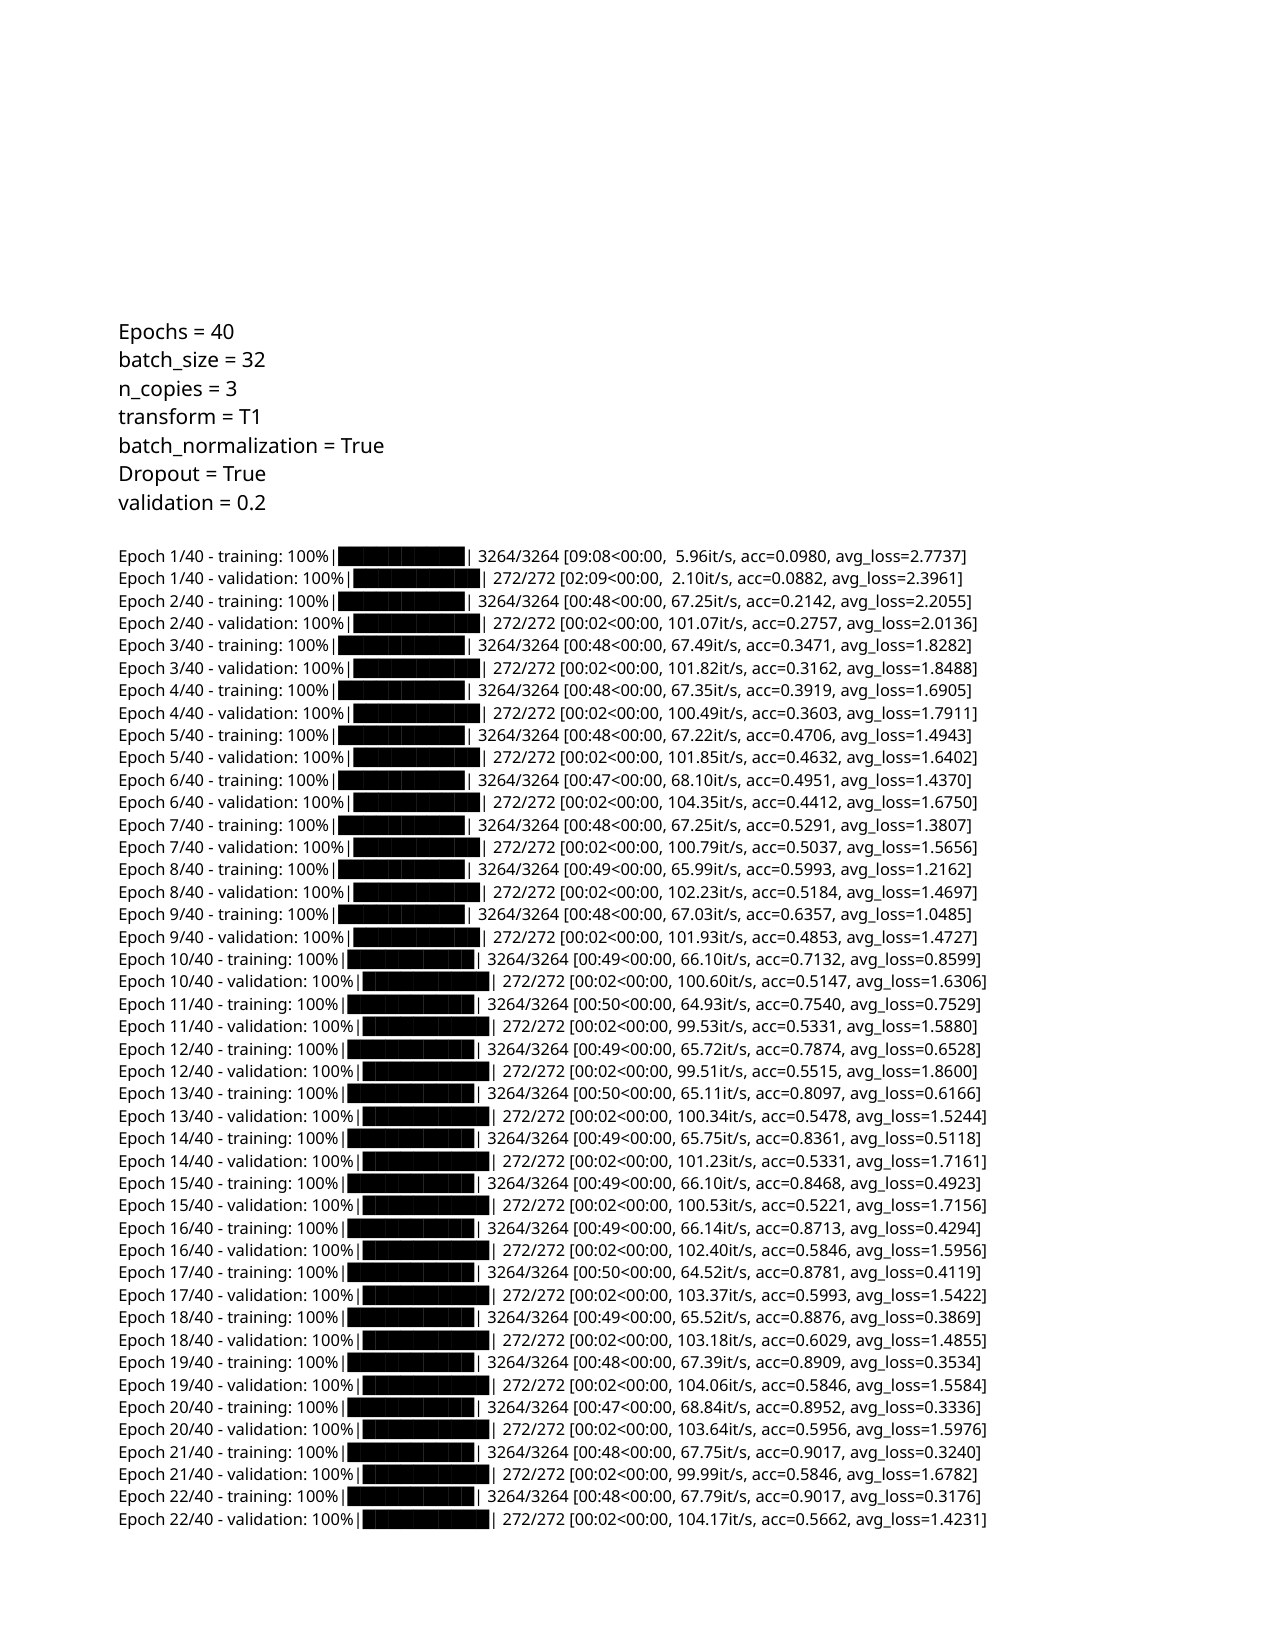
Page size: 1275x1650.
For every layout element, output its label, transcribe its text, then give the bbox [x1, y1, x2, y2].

text Epoch 9/40 - validation: 100%|██████████| 272/272 [00:02<00:00, 101.93it/s, acc=0.4853, avg_loss=1.4727] [118, 925, 1157, 948]
text Epoch 5/40 - validation: 100%|██████████| 272/272 [00:02<00:00, 101.85it/s, acc=0.4632, avg_loss=1.6402] [118, 746, 1157, 769]
text Epoch 3/40 - training: 100%|██████████| 3264/3264 [00:48<00:00, 67.49it/s, acc=0.3471, avg_loss=1.8282] [118, 634, 1157, 657]
text Epoch 7/40 - training: 100%|██████████| 3264/3264 [00:48<00:00, 67.25it/s, acc=0.5291, avg_loss=1.3807] [118, 813, 1157, 836]
text Epoch 22/40 - training: 100%|██████████| 3264/3264 [00:48<00:00, 67.79it/s, acc=0.9017, avg_loss=0.3176] [118, 1485, 1157, 1508]
text Epoch 12/40 - training: 100%|██████████| 3264/3264 [00:49<00:00, 65.72it/s, acc=0.7874, avg_loss=0.6528] [118, 1037, 1157, 1060]
text Epoch 22/40 - validation: 100%|██████████| 272/272 [00:02<00:00, 104.17it/s, acc=0.5662, avg_loss=1.4231] [118, 1508, 1157, 1530]
text Epoch 4/40 - training: 100%|██████████| 3264/3264 [00:48<00:00, 67.35it/s, acc=0.3919, avg_loss=1.6905] [118, 679, 1157, 701]
text Epoch 10/40 - training: 100%|██████████| 3264/3264 [00:49<00:00, 66.10it/s, acc=0.7132, avg_loss=0.8599] [118, 948, 1157, 970]
text Epoch 18/40 - training: 100%|██████████| 3264/3264 [00:49<00:00, 65.52it/s, acc=0.8876, avg_loss=0.3869] [118, 1306, 1157, 1328]
text Dropout = True [118, 459, 1157, 488]
text Epoch 9/40 - training: 100%|██████████| 3264/3264 [00:48<00:00, 67.03it/s, acc=0.6357, avg_loss=1.0485] [118, 903, 1157, 925]
text Epoch 17/40 - training: 100%|██████████| 3264/3264 [00:50<00:00, 64.52it/s, acc=0.8781, avg_loss=0.4119] [118, 1261, 1157, 1284]
text batch_size = 32 [118, 346, 1157, 374]
text Epoch 6/40 - validation: 100%|██████████| 272/272 [00:02<00:00, 104.35it/s, acc=0.4412, avg_loss=1.6750] [118, 791, 1157, 813]
text validation = 0.2 [118, 488, 1157, 516]
text Epoch 18/40 - validation: 100%|██████████| 272/272 [00:02<00:00, 103.18it/s, acc=0.6029, avg_loss=1.4855] [118, 1328, 1157, 1351]
text Epoch 11/40 - validation: 100%|██████████| 272/272 [00:02<00:00, 99.53it/s, acc=0.5331, avg_loss=1.5880] [118, 1015, 1157, 1037]
text Epoch 2/40 - training: 100%|██████████| 3264/3264 [00:48<00:00, 67.25it/s, acc=0.2142, avg_loss=2.2055] [118, 589, 1157, 612]
text Epoch 21/40 - validation: 100%|██████████| 272/272 [00:02<00:00, 99.99it/s, acc=0.5846, avg_loss=1.6782] [118, 1463, 1157, 1485]
text Epoch 15/40 - validation: 100%|██████████| 272/272 [00:02<00:00, 100.53it/s, acc=0.5221, avg_loss=1.7156] [118, 1194, 1157, 1217]
text Epoch 20/40 - training: 100%|██████████| 3264/3264 [00:47<00:00, 68.84it/s, acc=0.8952, avg_loss=0.3336] [118, 1396, 1157, 1418]
text Epoch 4/40 - validation: 100%|██████████| 272/272 [00:02<00:00, 100.49it/s, acc=0.3603, avg_loss=1.7911] [118, 701, 1157, 724]
text transform = T1 [118, 402, 1157, 431]
text batch_normalization = True [118, 431, 1157, 459]
text Epoch 7/40 - validation: 100%|██████████| 272/272 [00:02<00:00, 100.79it/s, acc=0.5037, avg_loss=1.5656] [118, 836, 1157, 858]
text Epoch 1/40 - validation: 100%|██████████| 272/272 [02:09<00:00, 2.10it/s, acc=0.0882, avg_loss=2.3961] [118, 567, 1157, 589]
text Epoch 8/40 - training: 100%|██████████| 3264/3264 [00:49<00:00, 65.99it/s, acc=0.5993, avg_loss=1.2162] [118, 858, 1157, 881]
text Epoch 13/40 - validation: 100%|██████████| 272/272 [00:02<00:00, 100.34it/s, acc=0.5478, avg_loss=1.5244] [118, 1104, 1157, 1127]
text Epoch 16/40 - training: 100%|██████████| 3264/3264 [00:49<00:00, 66.14it/s, acc=0.8713, avg_loss=0.4294] [118, 1217, 1157, 1239]
text Epoch 3/40 - validation: 100%|██████████| 272/272 [00:02<00:00, 101.82it/s, acc=0.3162, avg_loss=1.8488] [118, 657, 1157, 679]
text Epoch 2/40 - validation: 100%|██████████| 272/272 [00:02<00:00, 101.07it/s, acc=0.2757, avg_loss=2.0136] [118, 612, 1157, 634]
text Epoch 21/40 - training: 100%|██████████| 3264/3264 [00:48<00:00, 67.75it/s, acc=0.9017, avg_loss=0.3240] [118, 1441, 1157, 1463]
text Epoch 10/40 - validation: 100%|██████████| 272/272 [00:02<00:00, 100.60it/s, acc=0.5147, avg_loss=1.6306] [118, 970, 1157, 993]
text Epoch 16/40 - validation: 100%|██████████| 272/272 [00:02<00:00, 102.40it/s, acc=0.5846, avg_loss=1.5956] [118, 1239, 1157, 1261]
text Epoch 8/40 - validation: 100%|██████████| 272/272 [00:02<00:00, 102.23it/s, acc=0.5184, avg_loss=1.4697] [118, 881, 1157, 903]
text Epoch 19/40 - validation: 100%|██████████| 272/272 [00:02<00:00, 104.06it/s, acc=0.5846, avg_loss=1.5584] [118, 1373, 1157, 1396]
text Epoch 5/40 - training: 100%|██████████| 3264/3264 [00:48<00:00, 67.22it/s, acc=0.4706, avg_loss=1.4943] [118, 724, 1157, 746]
text Epoch 6/40 - training: 100%|██████████| 3264/3264 [00:47<00:00, 68.10it/s, acc=0.4951, avg_loss=1.4370] [118, 769, 1157, 791]
text Epoch 19/40 - training: 100%|██████████| 3264/3264 [00:48<00:00, 67.39it/s, acc=0.8909, avg_loss=0.3534] [118, 1351, 1157, 1373]
text Epoch 15/40 - training: 100%|██████████| 3264/3264 [00:49<00:00, 66.10it/s, acc=0.8468, avg_loss=0.4923] [118, 1172, 1157, 1194]
text Epoch 17/40 - validation: 100%|██████████| 272/272 [00:02<00:00, 103.37it/s, acc=0.5993, avg_loss=1.5422] [118, 1284, 1157, 1306]
text Epochs = 40 [118, 317, 1157, 346]
text Epoch 14/40 - training: 100%|██████████| 3264/3264 [00:49<00:00, 65.75it/s, acc=0.8361, avg_loss=0.5118] [118, 1127, 1157, 1149]
text Epoch 11/40 - training: 100%|██████████| 3264/3264 [00:50<00:00, 64.93it/s, acc=0.7540, avg_loss=0.7529] [118, 993, 1157, 1015]
text Epoch 20/40 - validation: 100%|██████████| 272/272 [00:02<00:00, 103.64it/s, acc=0.5956, avg_loss=1.5976] [118, 1418, 1157, 1441]
text Epoch 12/40 - validation: 100%|██████████| 272/272 [00:02<00:00, 99.51it/s, acc=0.5515, avg_loss=1.8600] [118, 1060, 1157, 1082]
text Epoch 14/40 - validation: 100%|██████████| 272/272 [00:02<00:00, 101.23it/s, acc=0.5331, avg_loss=1.7161] [118, 1149, 1157, 1172]
text Epoch 13/40 - training: 100%|██████████| 3264/3264 [00:50<00:00, 65.11it/s, acc=0.8097, avg_loss=0.6166] [118, 1082, 1157, 1104]
text Epoch 1/40 - training: 100%|██████████| 3264/3264 [09:08<00:00, 5.96it/s, acc=0.0980, avg_loss=2.7737] [118, 545, 1157, 567]
text n_copies = 3 [118, 374, 1157, 402]
